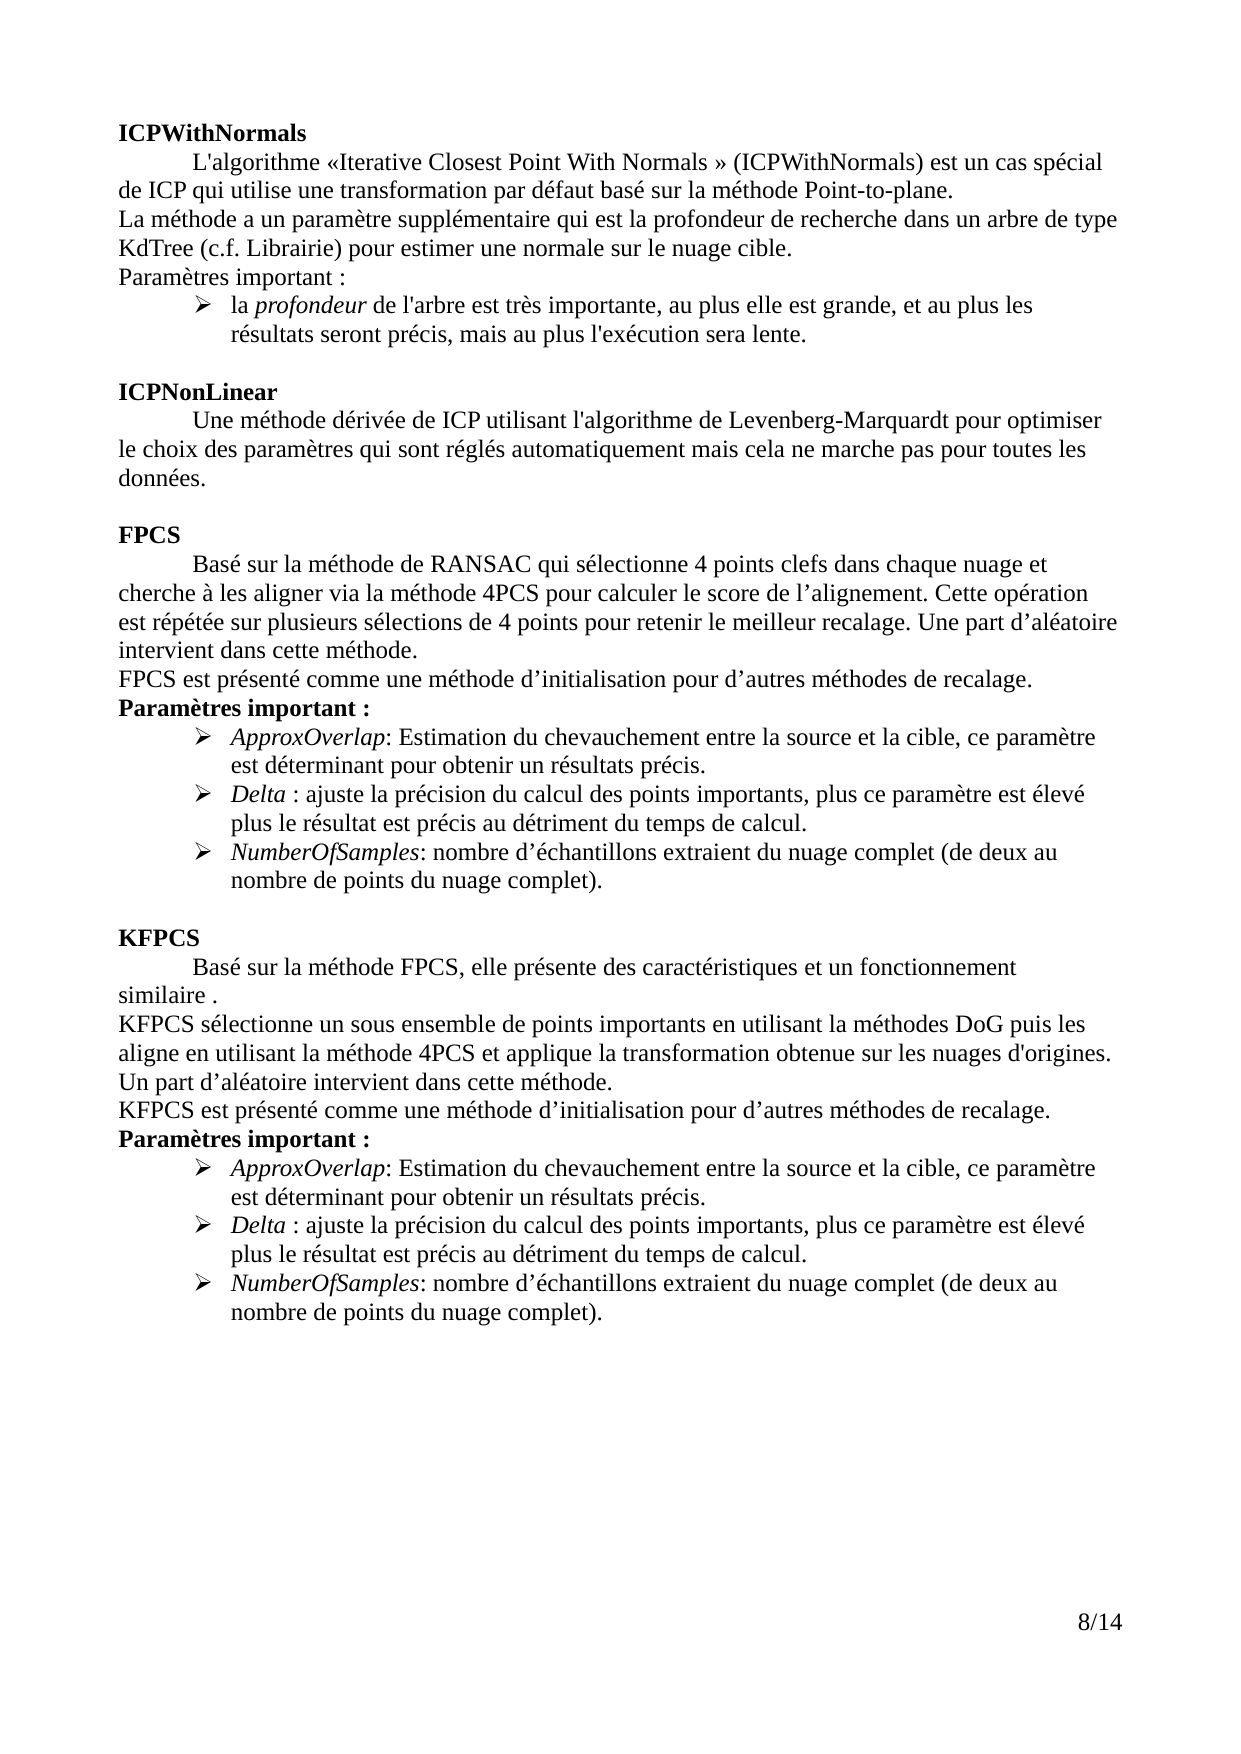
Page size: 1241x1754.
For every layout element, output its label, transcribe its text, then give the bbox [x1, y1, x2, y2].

text ICPWithNormals [118, 118, 1122, 147]
list ApproxOverlap: Estimation du chevauchement entre la source et la cible, ce paramètre est déterminant pour obtenir un résultats précis. [193, 722, 1122, 779]
text Basé sur la méthode FPCS, elle présente des caractéristiques et un fonctionnement similaire . KFPCS sélectionne un sous ensemble de points importants en utilisant la méthodes DoG puis les aligne en utilisant la méthode 4PCS et applique la transformation obtenue sur les nuages d'origines. Un part d’aléatoire intervient dans cette méthode. KFPCS est présenté comme une méthode d’initialisation pour d’autres méthodes de recalage. Paramètres important : [118, 952, 1122, 1153]
list Delta : ajuste la précision du calcul des points importants, plus ce paramètre est élevé plus le résultat est précis au détriment du temps de calcul. [193, 779, 1122, 837]
text Paramètres important : [118, 262, 1122, 291]
text L'algorithme «Iterative Closest Point With Normals » (ICPWithNormals) est un cas spécial de ICP qui utilise une transformation par défaut basé sur la méthode Point-to-plane. La méthode a un paramètre supplémentaire qui est la profondeur de recherche dans un arbre de type KdTree (c.f. Librairie) pour estimer une normale sur le nuage cible. [118, 147, 1122, 262]
list NumberOfSamples: nombre d’échantillons extraient du nuage complet (de deux au nombre de points du nuage complet). [193, 837, 1122, 894]
text Basé sur la méthode de RANSAC qui sélectionne 4 points clefs dans chaque nuage et cherche à les aligner via la méthode 4PCS pour calculer le score de l’alignement. Cette opération est répétée sur plusieurs sélections de 4 points pour retenir le meilleur recalage. Une part d’aléatoire intervient dans cette méthode. [118, 549, 1122, 664]
text Une méthode dérivée de ICP utilisant l'algorithme de Levenberg-Marquardt pour optimiser le choix des paramètres qui sont réglés automatiquement mais cela ne marche pas pour toutes les données. [118, 406, 1122, 492]
list la profondeur de l'arbre est très importante, au plus elle est grande, et au plus les résultats seront précis, mais au plus l'exécution sera lente. [193, 291, 1122, 348]
text FPCS [118, 521, 1122, 549]
text ICPNonLinear [118, 377, 1122, 406]
list NumberOfSamples: nombre d’échantillons extraient du nuage complet (de deux au nombre de points du nuage complet). [193, 1268, 1122, 1326]
text KFPCS [118, 923, 1122, 952]
text FPCS est présenté comme une méthode d’initialisation pour d’autres méthodes de recalage. Paramètres important : [118, 664, 1122, 722]
list ApproxOverlap: Estimation du chevauchement entre la source et la cible, ce paramètre est déterminant pour obtenir un résultats précis. [193, 1153, 1122, 1211]
list Delta : ajuste la précision du calcul des points importants, plus ce paramètre est élevé plus le résultat est précis au détriment du temps de calcul. [193, 1211, 1122, 1268]
